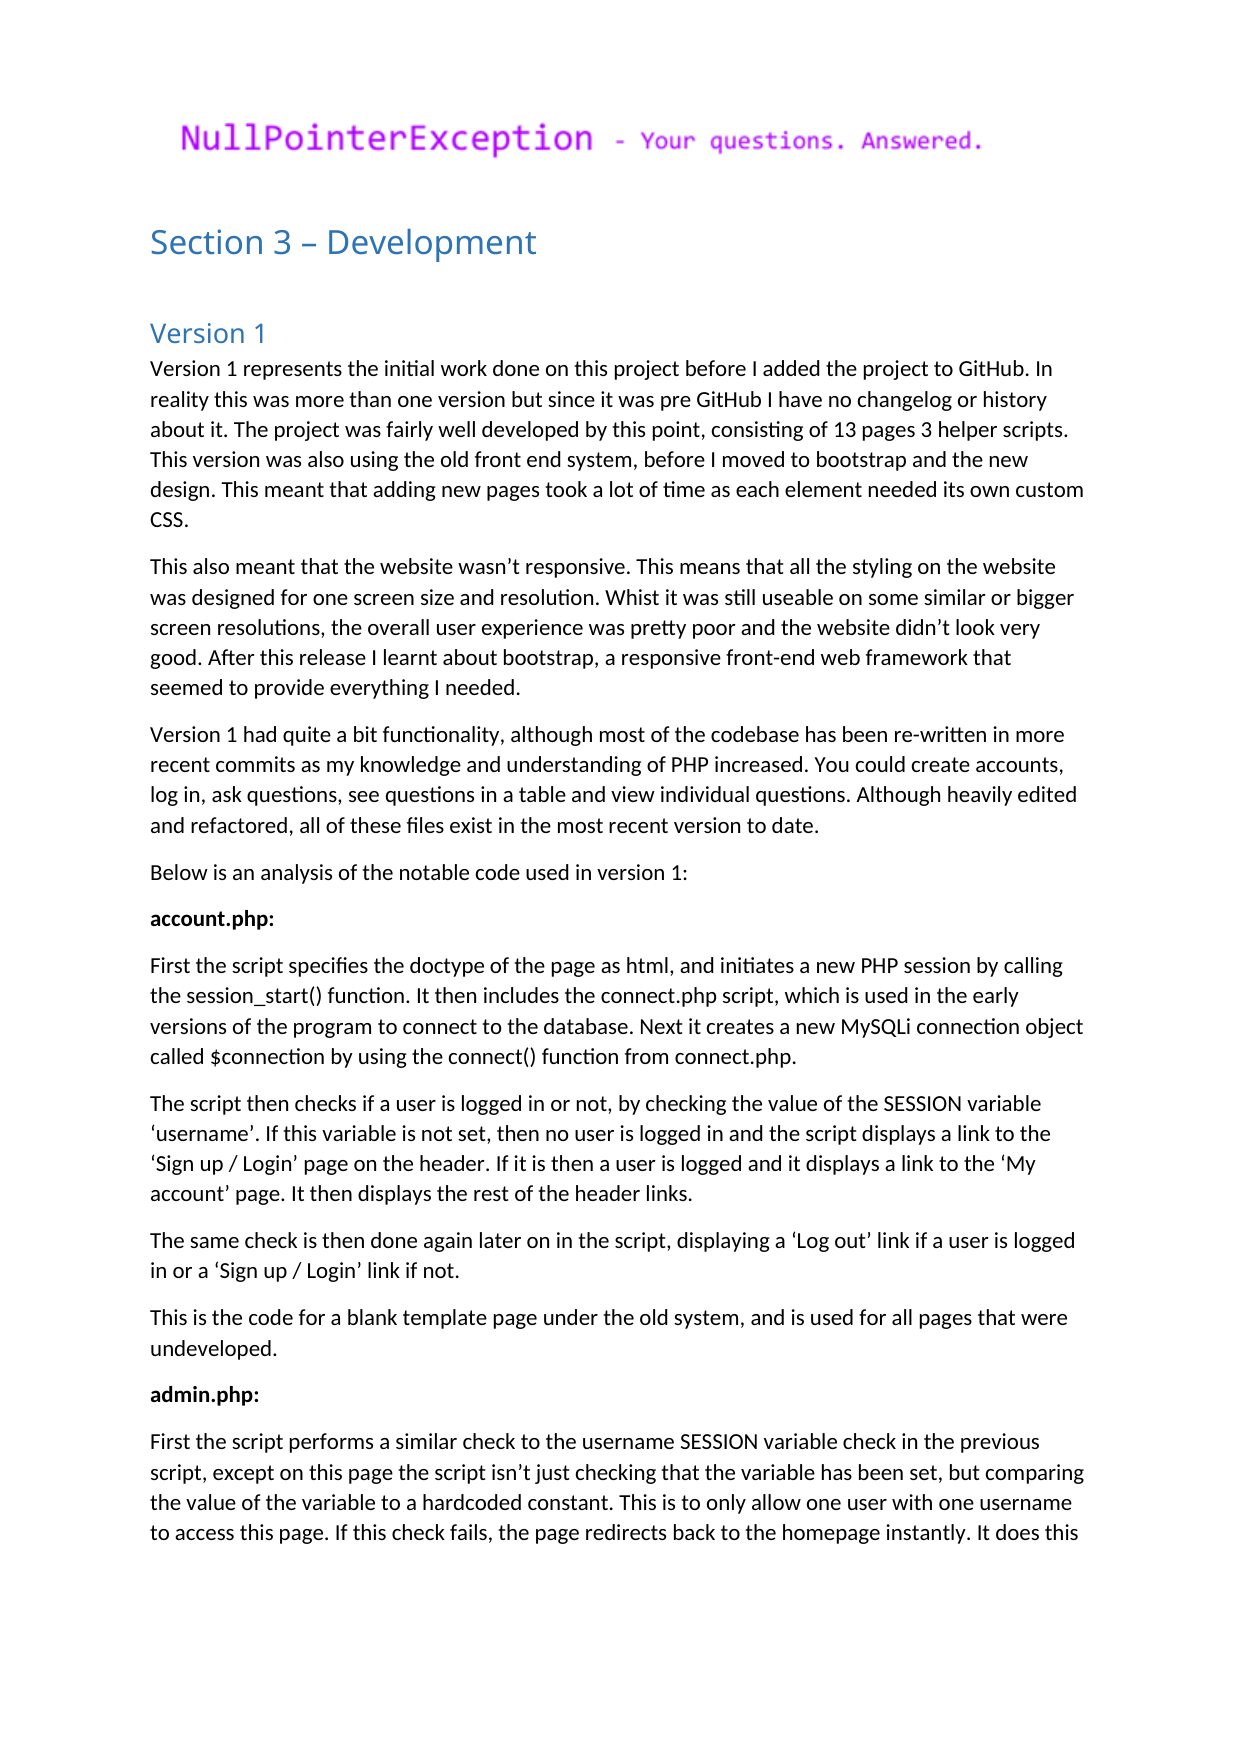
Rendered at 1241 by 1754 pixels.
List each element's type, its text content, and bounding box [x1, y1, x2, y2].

text Version 1 had quite a bit functionality, although most of the codebase has been re-written in more recent commits as my knowledge and understanding of PHP increased. You could create accounts, log in, ask questions, see questions in a table and view individual questions. Although heavily edited and refactored, all of these files exist in the most recent version to date. [150, 720, 1090, 839]
text Below is an analysis of the notable code used in version 1: [150, 858, 1090, 886]
text The same check is then done again later on in the script, displaying a ‘Log out’ link if a user is logged in or a ‘Sign up / Login’ link if not. [150, 1226, 1090, 1285]
text account.php: [150, 904, 1090, 933]
subtitle Section 3 – Development [150, 219, 1090, 264]
text This is the code for a blank template page under the old system, and is used for all pages that were undeveloped. [150, 1303, 1090, 1362]
text First the script specifies the doctype of the page as html, and initiates a new PHP session by calling the session_start() function. It then includes the connect.php script, which is used in the early versions of the program to connect to the database. Next it creates a new MySQLi connection object called $connection by using the connect() function from connect.php. [150, 951, 1090, 1070]
text First the script performs a similar check to the username SESSION variable check in the previous script, except on this page the script isn’t just checking that the variable has been set, but comparing the value of the variable to a hardcoded constant. This is to only allow one user with one username to access this page. If this check fails, the page redirects back to the homepage instantly. It does this [150, 1427, 1090, 1546]
picture [150, 73, 1091, 194]
text admin.php: [150, 1381, 1090, 1409]
subtitle Version 1 [150, 315, 1090, 352]
text This also meant that the website wasn’t responsive. This means that all the styling on the website was designed for one screen size and resolution. Whist it was still useable on some similar or bigger screen resolutions, the overall user experience was pretty poor and the website didn’t look very good. After this release I learnt about bootstrap, a responsive front-end web framework that seemed to provide everything I needed. [150, 552, 1090, 701]
text The script then checks if a user is logged in or not, by checking the value of the SESSION variable ‘username’. If this variable is not set, then no user is logged in and the script displays a link to the ‘Sign up / Login’ page on the header. If it is then a user is logged and it displays a link to the ‘My account’ page. It then displays the rest of the header links. [150, 1089, 1090, 1208]
text Version 1 represents the initial work done on this project before I added the project to GitHub. In reality this was more than one version but since it was pre GitHub I have no changelog or history about it. The project was fairly well developed by this point, consisting of 13 pages 3 helper scripts. This version was also using the old front end system, before I moved to bootstrap and the new design. This meant that adding new pages took a lot of time as each element needed its own custom CSS. [150, 354, 1090, 534]
